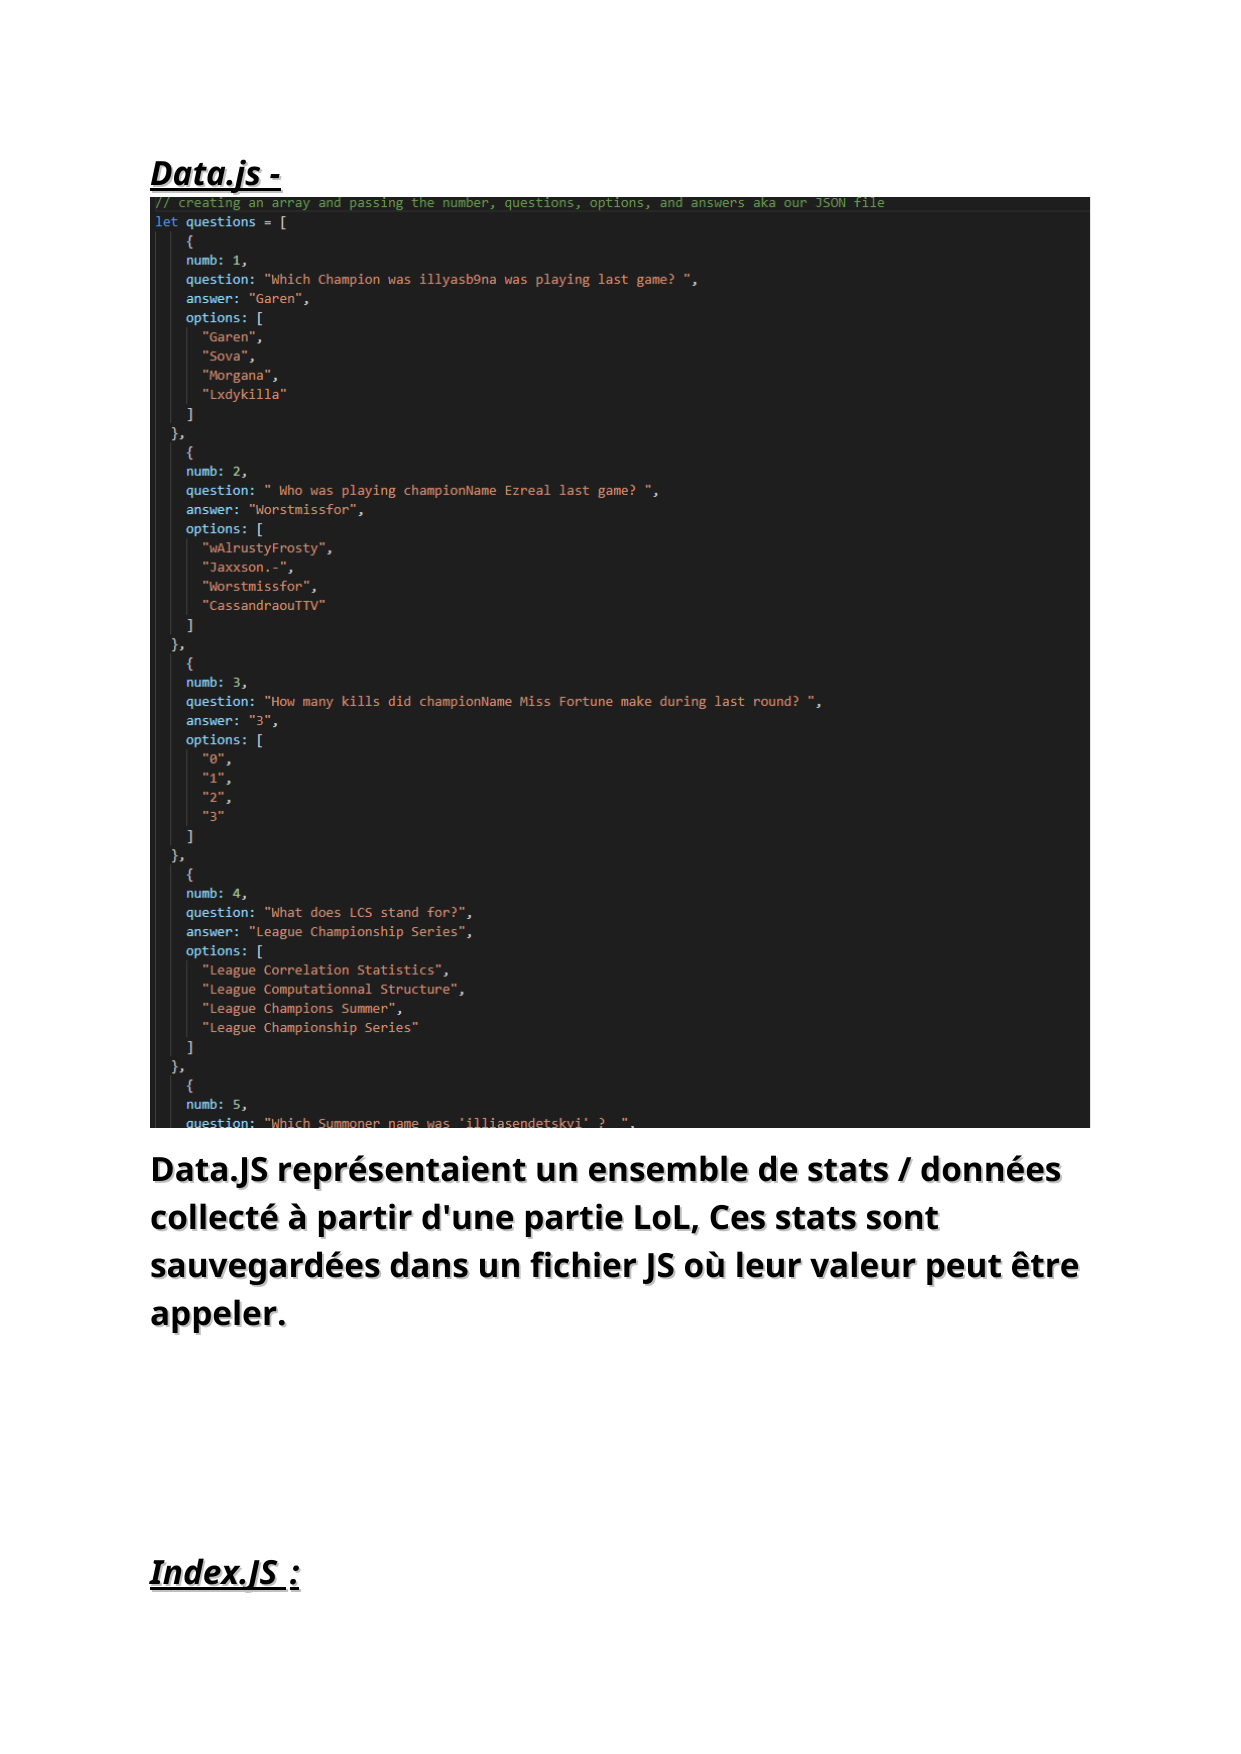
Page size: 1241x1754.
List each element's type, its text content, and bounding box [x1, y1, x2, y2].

text Data.js - [150, 150, 1090, 197]
text Data.JS représentaient un ensemble de stats / données collecté à partir d'une partie LoL, Ces stats sont sauvegardées dans un fichier JS où leur valeur peut être appeler. [150, 1146, 1090, 1335]
text Index.JS : [150, 1549, 1090, 1594]
